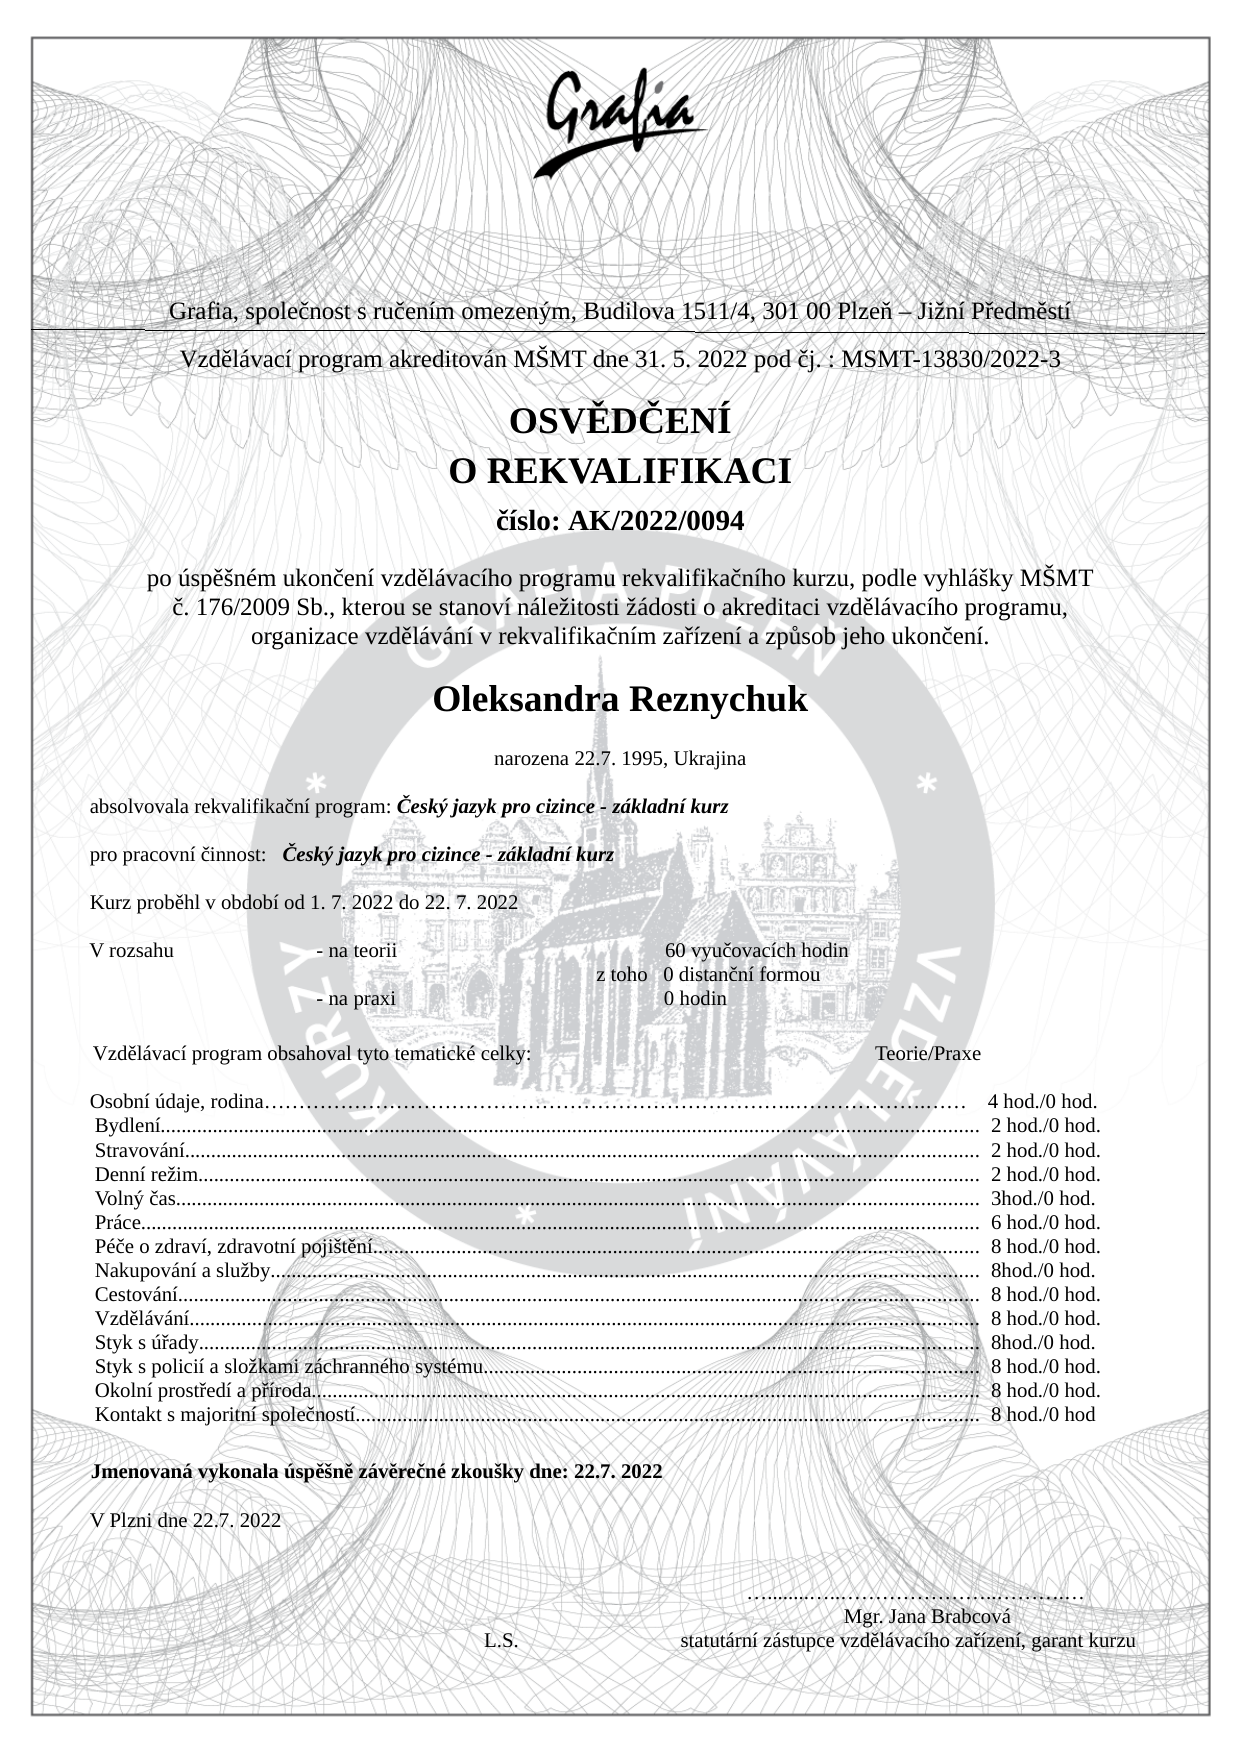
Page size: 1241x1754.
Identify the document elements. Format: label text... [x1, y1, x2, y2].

text Cestování 8 hod./0 hod. [94, 1282, 1240, 1306]
text narozena 22.7. 1995, Ukrajina [0, 746, 1240, 769]
text č. 176/2009 Sb., kterou se stanoví náležitosti žádosti o akreditaci vzdělávacího programu, [0, 592, 1240, 621]
text Práce 6 hod./0 hod. [94, 1210, 1240, 1234]
text po úspěšném ukončení vzdělávacího programu rekvalifikačního kurzu, podle vyhlášky MŠMT [0, 563, 1240, 592]
text - na praxi 0 hodin [0, 986, 1240, 1010]
text Kurz proběhl v období od 1. 7. 2022 do 22. 7. 2022 [0, 890, 1240, 914]
text O REKVALIFIKACI [0, 448, 1240, 491]
text organizace vzdělávání v rekvalifikačním zařízení a způsob jeho ukončení. [0, 621, 1240, 650]
text Nakupování a služby 8hod./0 hod. [94, 1258, 1240, 1282]
text …........…..…………………..……….… [0, 1580, 1240, 1604]
text z toho 0 distanční formou [0, 962, 1240, 986]
text L.S. statutární zástupce vzdělávacího zařízení, garant kurzu [0, 1628, 1240, 1652]
text Volný čas 3hod./0 hod. [94, 1186, 1240, 1210]
text Grafia, společnost s ručením omezeným, Budilova 1511/4, 301 00 Plzeň – Jižní Předměstí [0, 296, 1240, 325]
text Okolní prostředí a příroda 8 hod./0 hod. [94, 1378, 1240, 1402]
text absolvovala rekvalifikační program: Český jazyk pro cizince - základní kurz [0, 794, 1240, 818]
text Kontakt s majoritní společností 8 hod./0 hod [94, 1402, 1240, 1426]
text Jmenovaná vykonala úspěšně závěrečné zkoušky dne: 22.7. 2022 [0, 1455, 1240, 1484]
text Osobní údaje, rodina…………………………………………………………………..……………….…… 4 hod./0 hod. [0, 1089, 1240, 1113]
text Oleksandra Reznychuk [0, 676, 1240, 719]
text pro pracovní činnost: Český jazyk pro cizince - základní kurz [0, 842, 1240, 866]
text OSVĚDČENÍ [0, 399, 1240, 442]
text V Plzni dne 22.7. 2022 [0, 1508, 1240, 1532]
text Denní režim 2 hod./0 hod. [94, 1162, 1240, 1186]
text Stravování 2 hod./0 hod. [94, 1137, 1240, 1162]
text V rozsahu - na teorii 60 vyučovacích hodin [0, 938, 1240, 962]
picture [0, 0, 1241, 1754]
text Styk s policií a složkami záchranného systému 8 hod./0 hod. [94, 1354, 1240, 1378]
text Mgr. Jana Brabcová [0, 1604, 1240, 1628]
text Vzdělávací program obsahoval tyto tematické celky: Teorie/Praxe [0, 1037, 1240, 1065]
text Vzdělávání 8 hod./0 hod. [94, 1306, 1240, 1330]
text Bydlení 2 hod./0 hod. [94, 1113, 1240, 1137]
text Péče o zdraví, zdravotní pojištění 8 hod./0 hod. [94, 1234, 1240, 1258]
text Vzdělávací program akreditován MŠMT dne 31. 5. 2022 pod čj. : MSMT-13830/2022-3 [0, 344, 1240, 373]
text Styk s úřady 8hod./0 hod. [94, 1330, 1240, 1354]
text číslo: AK/2022/0094 [0, 503, 1240, 537]
